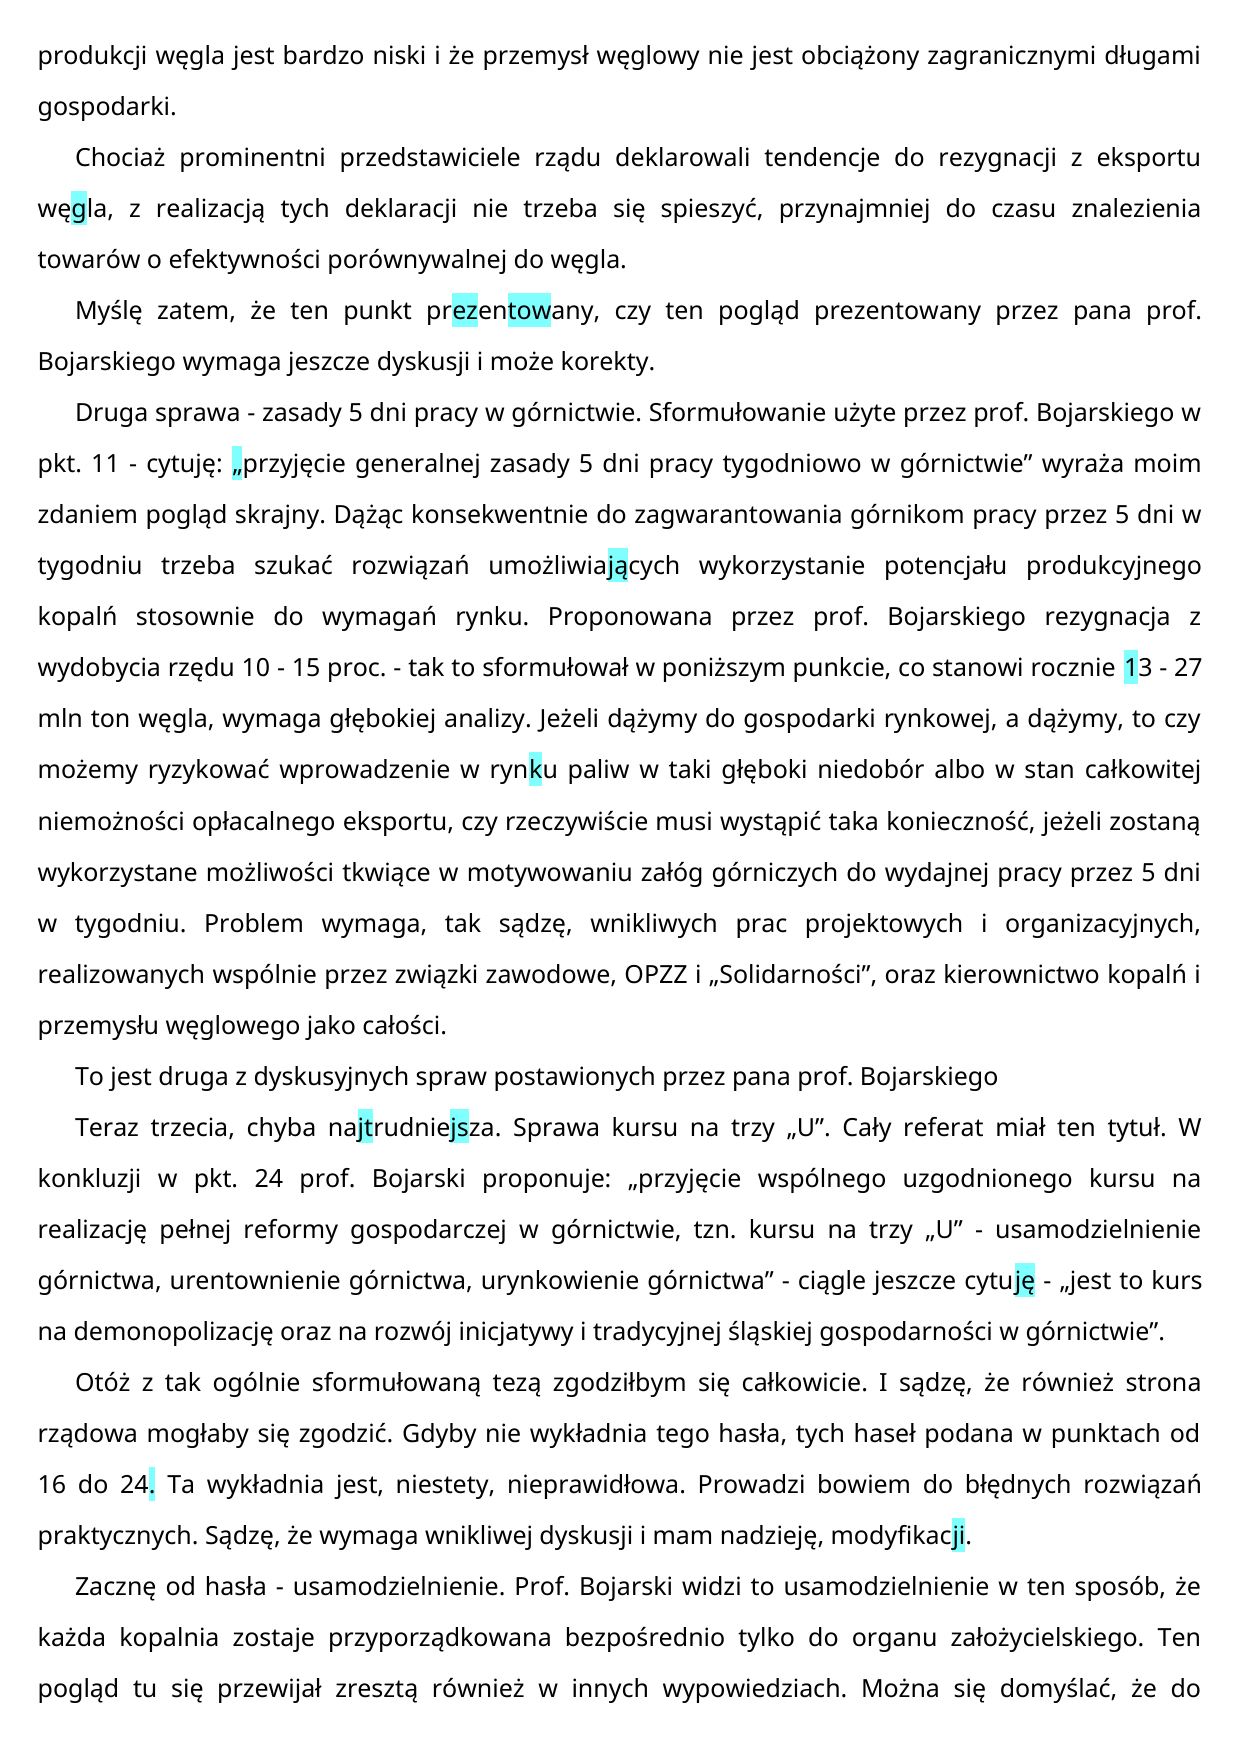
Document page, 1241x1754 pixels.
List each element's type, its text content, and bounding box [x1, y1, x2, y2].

text Chociaż prominentni przedstawiciele rządu deklarowali tendencje do rezygnacji z eksportu węgla, z realizacją tych deklaracji nie trzeba się spieszyć, przynajmniej do czasu znalezienia towarów o efektywności porównywalnej do węgla. [37, 139, 1203, 276]
text Zacznę od hasła - usamodzielnienie. Prof. Bojarski widzi to usamodzielnienie w ten sposób, że każda kopalnia zostaje przyporządkowana bezpośrednio tylko do organu założycielskiego. Ten pogląd tu się przewijał zresztą również w innych wypowiedziach. Można się domyślać, że do [37, 1569, 1203, 1705]
text Druga sprawa - zasady 5 dni pracy w górnictwie. Sformułowanie użyte przez prof. Bojarskiego w pkt. 11 - cytuję: „przyjęcie generalnej zasady 5 dni pracy tygodniowo w górnictwie” wyraża moim zdaniem pogląd skrajny. Dążąc konsekwentnie do zagwarantowania górnikom pracy przez 5 dni w tygodniu trzeba szukać rozwiązań umożliwiających wykorzystanie potencjału produkcyjnego kopalń stosownie do wymagań rynku. Proponowana przez prof. Bojarskiego rezygnacja z wydobycia rzędu 10 - 15 proc. - tak to sformułował w poniższym punkcie, co stanowi rocznie 13 - 27 mln ton węgla, wymaga głębokiej analizy. Jeżeli dążymy do gospodarki rynkowej, a dążymy, to czy możemy ryzykować wprowadzenie w rynku paliw w taki głęboki niedobór albo w stan całkowitej niemożności opłacalnego eksportu, czy rzeczywiście musi wystąpić taka konieczność, jeżeli zostaną wykorzystane możliwości tkwiące w motywowaniu załóg górniczych do wydajnej pracy przez 5 dni w tygodniu. Problem wymaga, tak sądzę, wnikliwych prac projektowych i organizacyjnych, realizowanych wspólnie przez związki zawodowe, OPZZ i „Solidarności”, oraz kierownictwo kopalń i przemysłu węglowego jako całości. [37, 395, 1203, 1041]
text Myślę zatem, że ten punkt prezentowany, czy ten pogląd prezentowany przez pana prof. Bojarskiego wymaga jeszcze dyskusji i może korekty. [37, 293, 1203, 378]
text Otóż z tak ogólnie sformułowaną tezą zgodziłbym się całkowicie. I sądzę, że również strona rządowa mogłaby się zgodzić. Gdyby nie wykładnia tego hasła, tych haseł podana w punktach od 16 do 24. Ta wykładnia jest, niestety, nieprawidłowa. Prowadzi bowiem do błędnych rozwiązań praktycznych. Sądzę, że wymaga wnikliwej dyskusji i mam nadzieję, modyfikacji. [37, 1364, 1203, 1552]
text Teraz trzecia, chyba najtrudniejsza. Sprawa kursu na trzy „U”. Cały referat miał ten tytuł. W konkluzji w pkt. 24 prof. Bojarski proponuje: „przyjęcie wspólnego uzgodnionego kursu na realizację pełnej reformy gospodarczej w górnictwie, tzn. kursu na trzy „U” - usamodzielnienie górnictwa, urentownienie górnictwa, urynkowienie górnictwa” - ciągle jeszcze cytuję - „jest to kurs na demonopolizację oraz na rozwój inicjatywy i tradycyjnej śląskiej gospodarności w górnictwie”. [37, 1109, 1203, 1348]
text To jest druga z dyskusyjnych spraw postawionych przez pana prof. Bojarskiego [37, 1058, 1203, 1092]
text produkcji węgla jest bardzo niski i że przemysł węglowy nie jest obciążony zagranicznymi długami gospodarki. [37, 37, 1203, 123]
